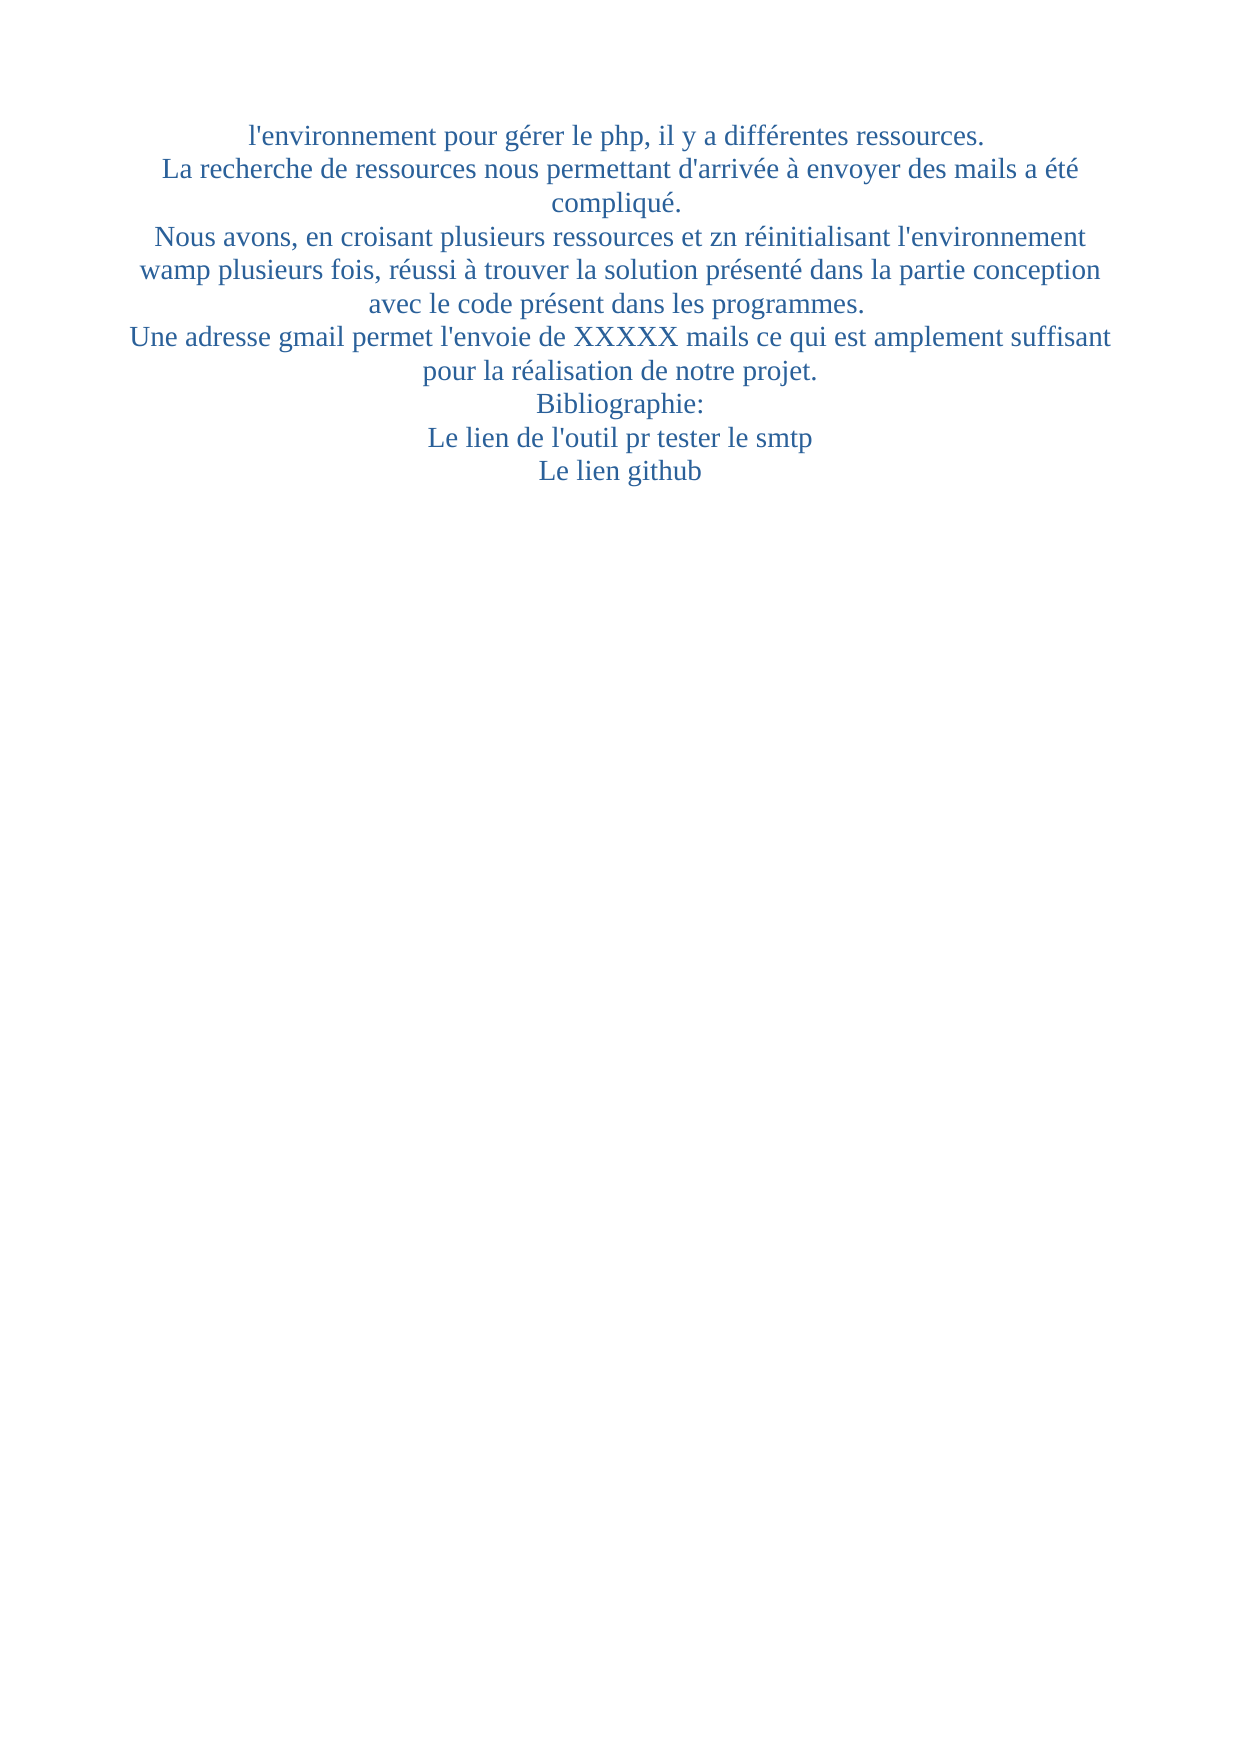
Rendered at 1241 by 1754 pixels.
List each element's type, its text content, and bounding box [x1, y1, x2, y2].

text l'environnement pour gérer le php, il y a différentes ressources. La recherche de ressources nous permettant d'arrivée à envoyer des mails a été compliqué. Nous avons, en croisant plusieurs ressources et zn réinitialisant l'environnement wamp plusieurs fois, réussi à trouver la solution présenté dans la partie conception avec le code présent dans les programmes. Une adresse gmail permet l'envoie de XXXXX mails ce qui est amplement suffisant pour la réalisation de notre projet. Bibliographie: Le lien de l'outil pr tester le smtp Le lien github [118, 118, 1122, 487]
